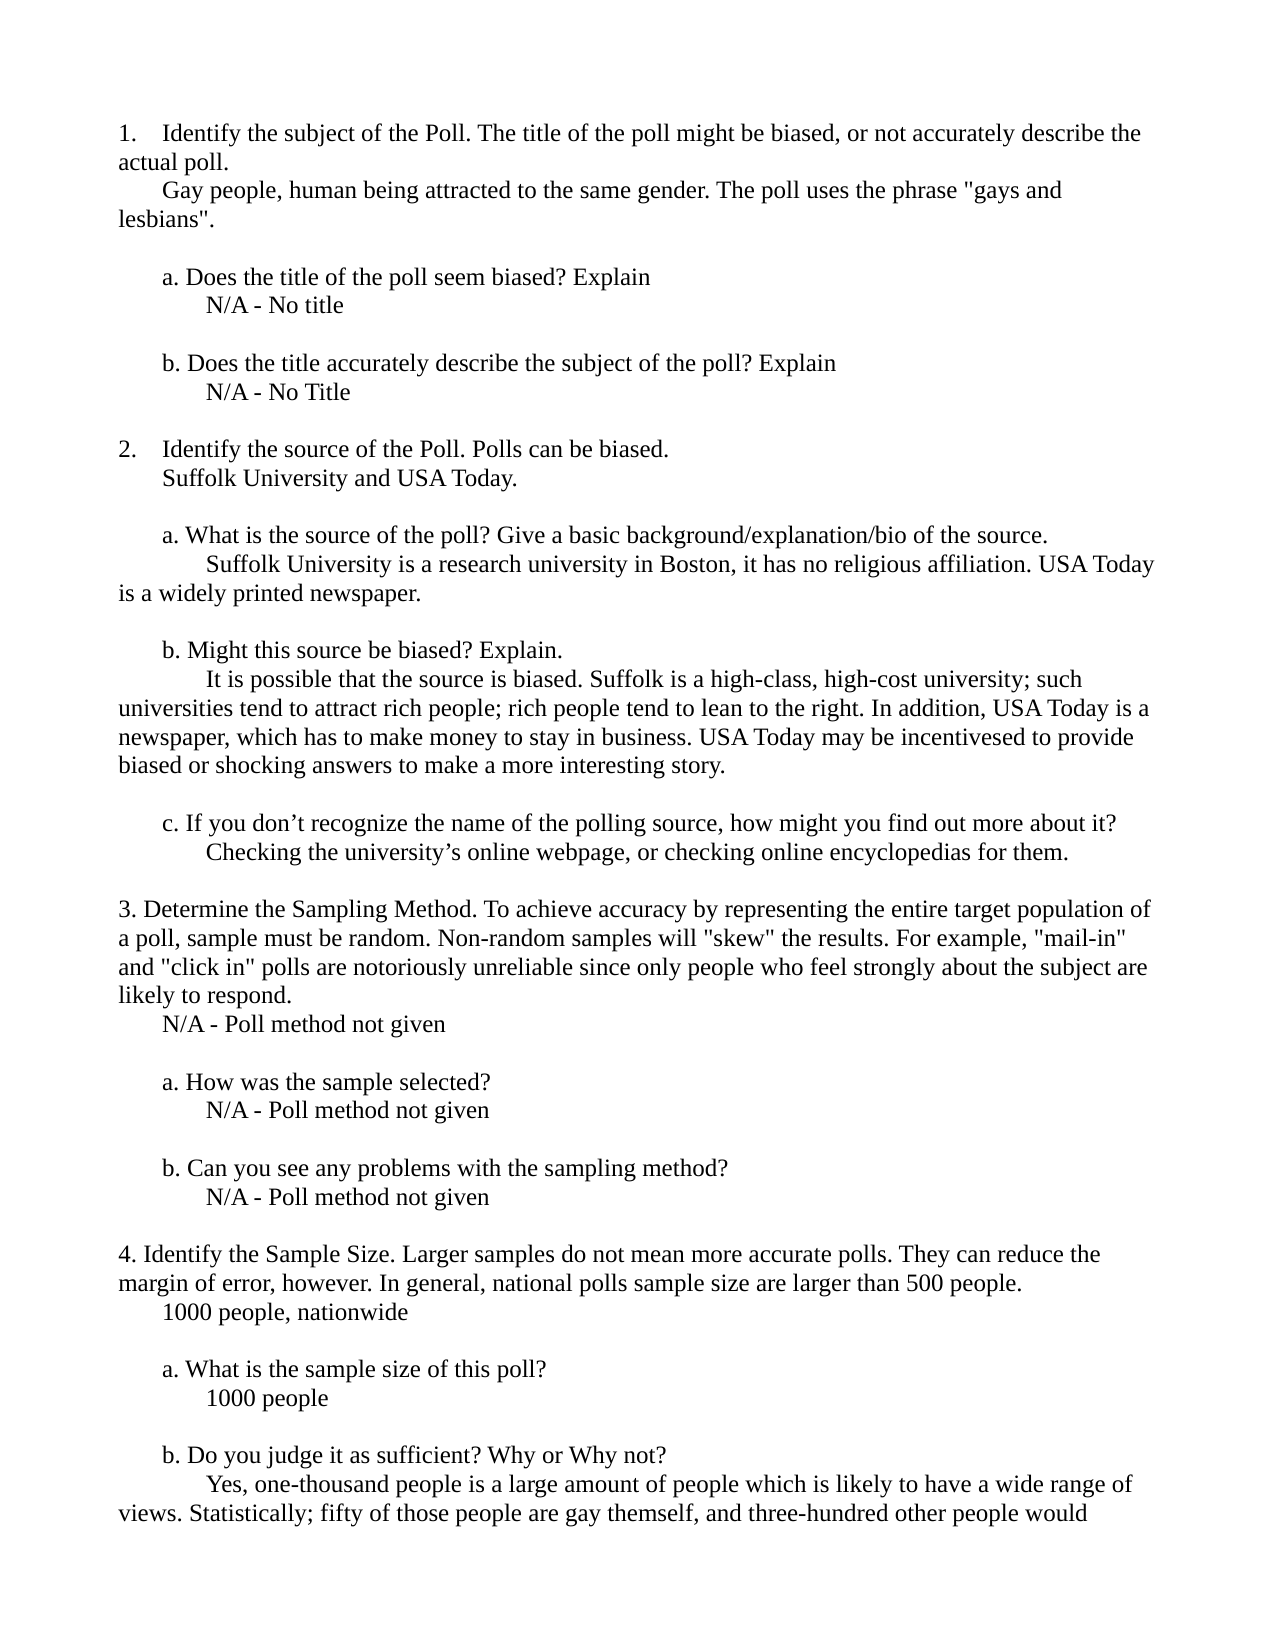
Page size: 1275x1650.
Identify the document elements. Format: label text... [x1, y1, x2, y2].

text Gay people, human being attracted to the same gender. The poll uses the phrase "gays and lesbians". [118, 176, 1157, 233]
text 4. Identify the Sample Size. Larger samples do not mean more accurate polls. They can reduce the margin of error, however. In general, national polls sample size are larger than 500 people. [118, 1239, 1157, 1297]
text a. What is the source of the poll? Give a basic background/explanation/bio of the source. [118, 521, 1157, 549]
text Suffolk University and USA Today. [118, 463, 1157, 492]
text 2. Identify the source of the Poll. Polls can be biased. [118, 434, 1157, 463]
text Suffolk University is a research university in Boston, it has no religious affiliation. USA Today is a widely printed newspaper. [118, 549, 1157, 607]
text 1000 people [118, 1383, 1157, 1412]
text Checking the university’s online webpage, or checking online encyclopedias for them. [118, 837, 1157, 866]
text N/A - No title [118, 291, 1157, 319]
text 3. Determine the Sampling Method. To achieve accuracy by representing the entire target population of a poll, sample must be random. Non-random samples will "skew" the results. For example, "mail-in" and "click in" polls are notoriously unreliable since only people who feel strongly about the subject are likely to respond. [118, 894, 1157, 1009]
text b. Might this source be biased? Explain. [118, 636, 1157, 664]
text N/A - Poll method not given [118, 1009, 1157, 1038]
text N/A - No Title [118, 377, 1157, 406]
text 1000 people, nationwide [118, 1297, 1157, 1326]
text N/A - Poll method not given [118, 1182, 1157, 1211]
text a. How was the sample selected? [118, 1067, 1157, 1096]
text a. Does the title of the poll seem biased? Explain [118, 262, 1157, 291]
text a. What is the sample size of this poll? [118, 1354, 1157, 1383]
text b. Does the title accurately describe the subject of the poll? Explain [118, 348, 1157, 377]
text b. Can you see any problems with the sampling method? [118, 1153, 1157, 1182]
text It is possible that the source is biased. Suffolk is a high-class, high-cost university; such universities tend to attract rich people; rich people tend to lean to the right. In addition, USA Today is a newspaper, which has to make money to stay in business. USA Today may be incentivesed to provide biased or shocking answers to make a more interesting story. [118, 664, 1157, 779]
text 1. Identify the subject of the Poll. The title of the poll might be biased, or not accurately describe the actual poll. [118, 118, 1157, 176]
text N/A - Poll method not given [118, 1096, 1157, 1124]
text Yes, one-thousand people is a large amount of people which is likely to have a wide range of views. Statistically; fifty of those people are gay themself, and three-hundred other people would [118, 1469, 1157, 1527]
text b. Do you judge it as sufficient? Why or Why not? [118, 1441, 1157, 1469]
text c. If you don’t recognize the name of the polling source, how might you find out more about it? [118, 808, 1157, 837]
